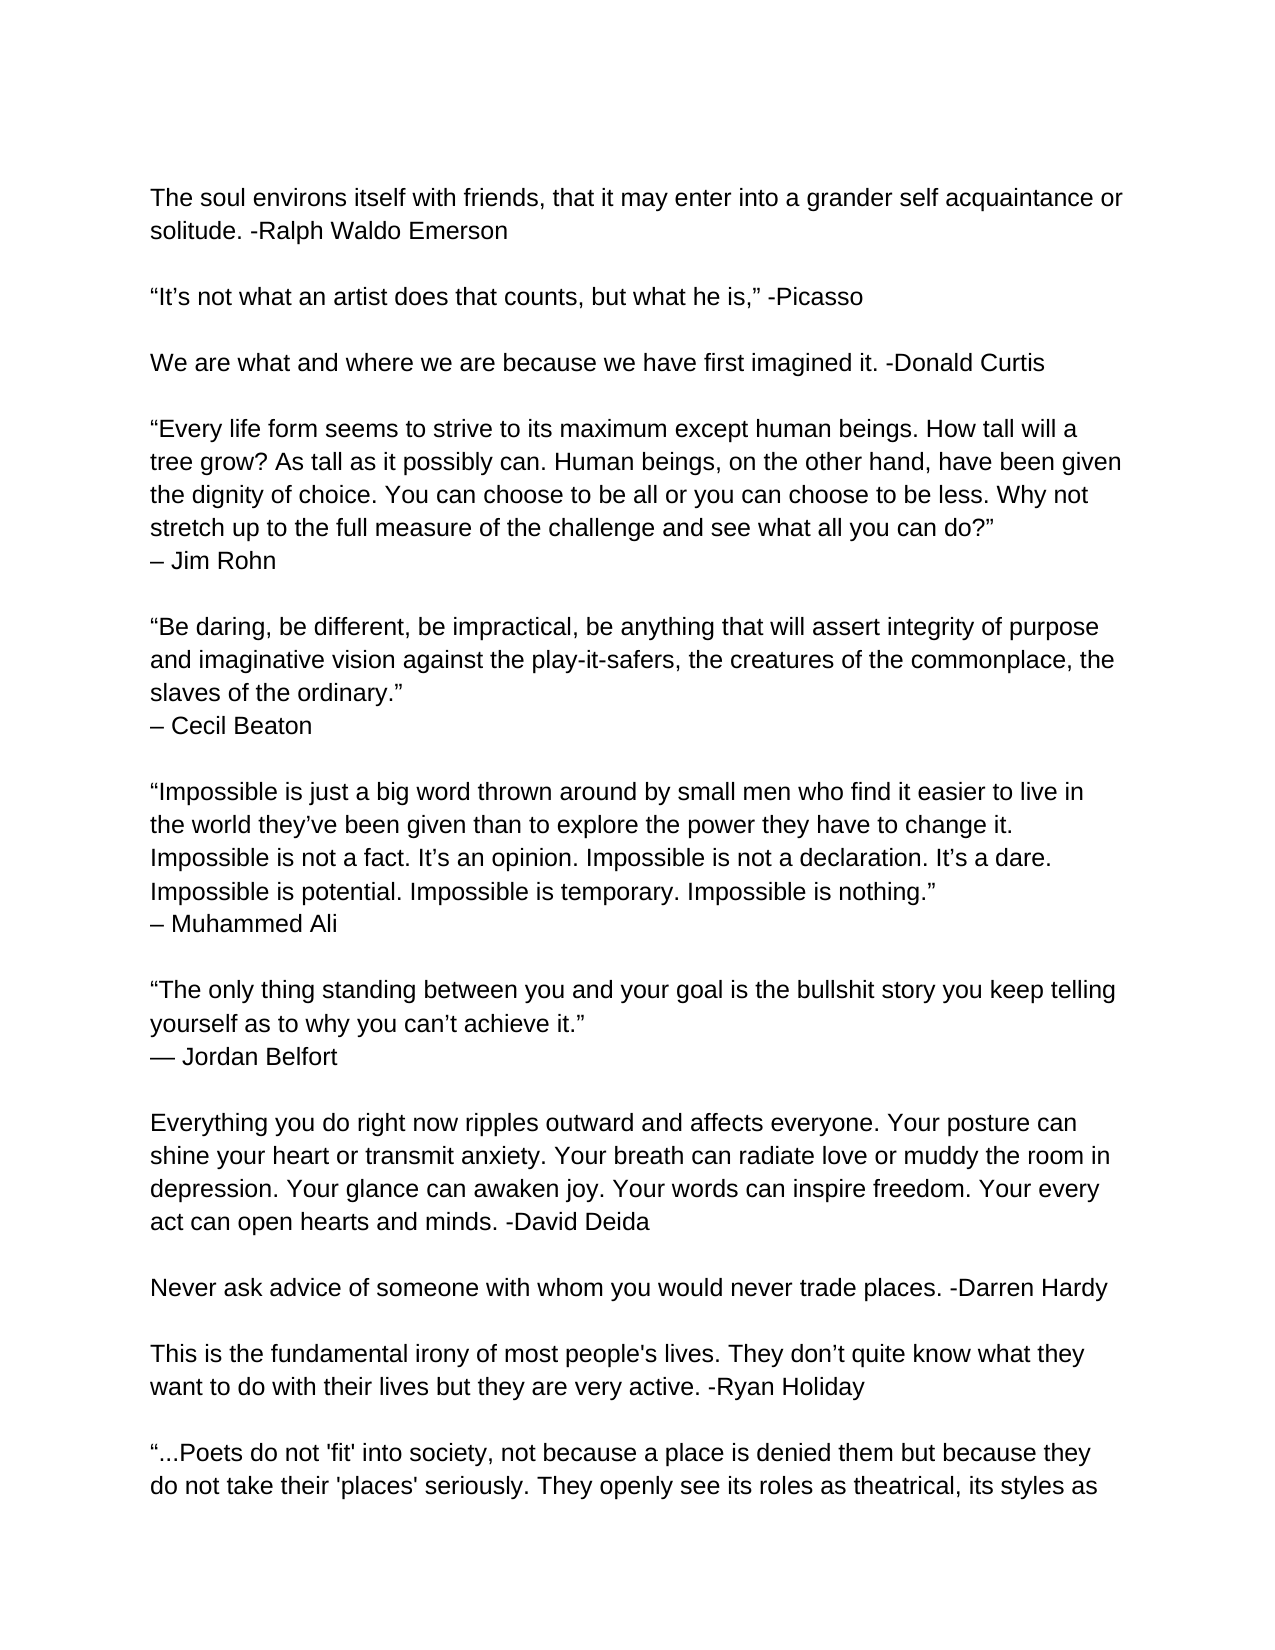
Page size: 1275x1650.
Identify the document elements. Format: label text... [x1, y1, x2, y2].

text “The only thing standing between you and your goal is the bullshit story you keep telling yourself as to why you can’t achieve it.” [150, 976, 1125, 1037]
text Never ask advice of someone with whom you would never trade places. -Darren Hardy [150, 1273, 1125, 1301]
text – Muhammed Ali [150, 909, 1125, 938]
text “Be daring, be different, be impractical, be anything that will assert integrity of purpose and imaginative vision against the play-it-safers, the creatures of the commonplace, the slaves of the ordinary.” [150, 612, 1125, 707]
text We are what and where we are because we have first imagined it. -Donald Curtis [150, 348, 1125, 377]
text “Every life form seems to strive to its maximum except human beings. How tall will a tree grow? As tall as it possibly can. Human beings, on the other hand, have been given the dignity of choice. You can choose to be all or you can choose to be less. Why not stretch up to the full measure of the challenge and see what all you can do?” [150, 414, 1125, 542]
text ― Jordan Belfort [150, 1042, 1125, 1070]
text “...Poets do not 'fit' into society, not because a place is denied them but because they do not take their 'places' seriously. They openly see its roles as theatrical, its styles as [150, 1438, 1125, 1499]
text “It’s not what an artist does that counts, but what he is,” -Picasso [150, 282, 1125, 311]
text – Jim Rohn [150, 546, 1125, 575]
text “Impossible is just a big word thrown around by small men who find it easier to live in the world they’ve been given than to explore the power they have to change it. Impossible is not a fact. It’s an opinion. Impossible is not a declaration. It’s a dare. Impossible is potential. Impossible is temporary. Impossible is nothing.” [150, 777, 1125, 905]
text The soul environs itself with friends, that it may enter into a grander self acquaintance or solitude. -Ralph Waldo Emerson [150, 183, 1125, 245]
text Everything you do right now ripples outward and affects everyone. Your posture can shine your heart or transmit anxiety. Your breath can radiate love or muddy the room in depression. Your glance can awaken joy. Your words can inspire freedom. Your every act can open hearts and minds. -David Deida [150, 1108, 1125, 1235]
text This is the fundamental irony of most people's lives. They don’t quite know what they want to do with their lives but they are very active. -Ryan Holiday [150, 1339, 1125, 1401]
text – Cecil Beaton [150, 711, 1125, 740]
